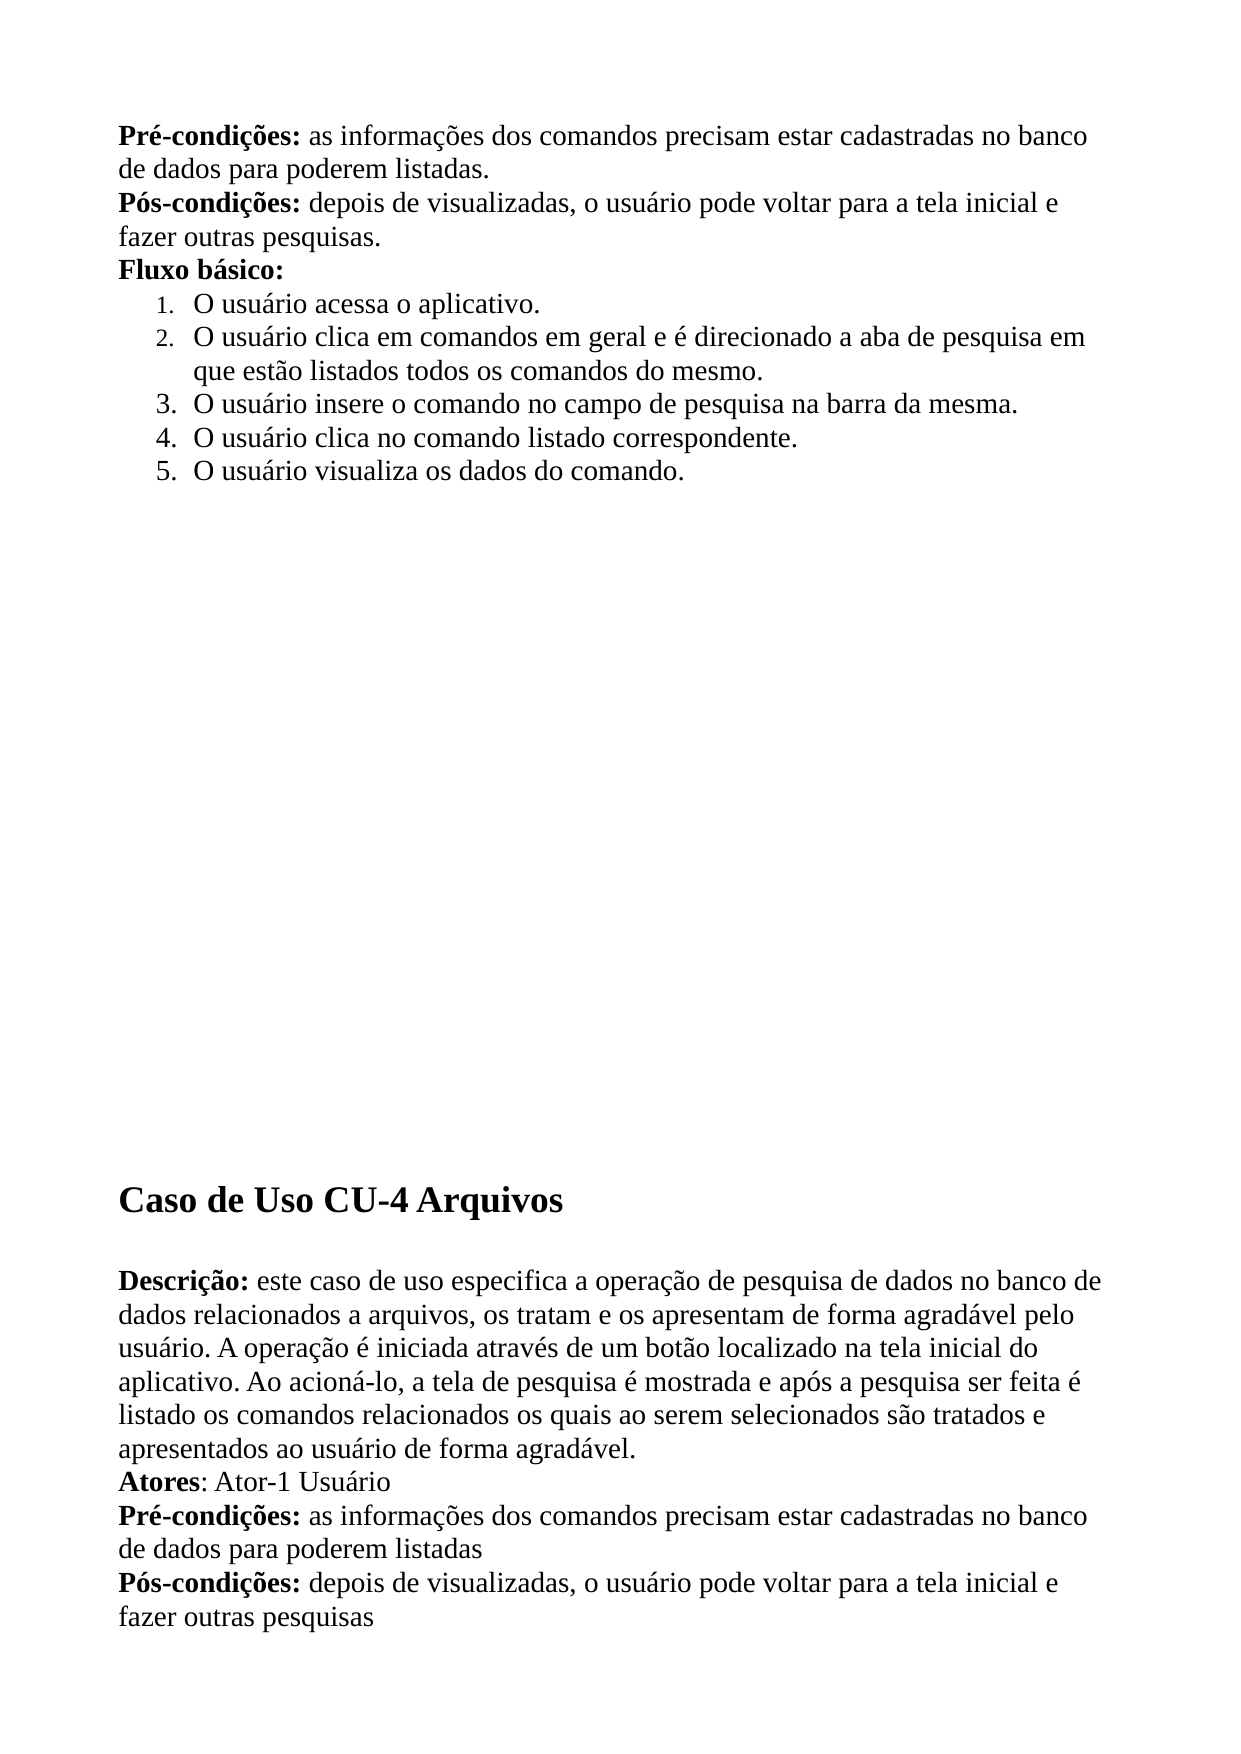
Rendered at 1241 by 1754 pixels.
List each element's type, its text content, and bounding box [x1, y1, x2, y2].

text Caso de Uso CU-4 Arquivos [118, 1177, 1122, 1220]
list O usuário visualiza os dados do comando. [156, 453, 1122, 487]
list O usuário insere o comando no campo de pesquisa na barra da mesma. [156, 386, 1122, 420]
list O usuário clica em comandos em geral e é direcionado a aba de pesquisa em que estão listados todos os comandos do mesmo. [156, 319, 1122, 386]
text Pré-condições: as informações dos comandos precisam estar cadastradas no banco de dados para poderem listadas [118, 1498, 1122, 1565]
list O usuário acessa o aplicativo. [156, 286, 1122, 319]
text Pré-condições: as informações dos comandos precisam estar cadastradas no banco de dados para poderem listadas. [118, 118, 1122, 185]
text Descrição: este caso de uso especifica a operação de pesquisa de dados no banco de dados relacionados a arquivos, os tratam e os apresentam de forma agradável pelo usuário. A operação é iniciada através de um botão localizado na tela inicial do aplicativo. Ao acioná-lo, a tela de pesquisa é mostrada e após a pesquisa ser feita é listado os comandos relacionados os quais ao serem selecionados são tratados e apresentados ao usuário de forma agradável. [118, 1263, 1122, 1464]
list O usuário clica no comando listado correspondente. [156, 420, 1122, 453]
text Fluxo básico: [118, 252, 1122, 286]
text Pós-condições: depois de visualizadas, o usuário pode voltar para a tela inicial e fazer outras pesquisas [118, 1565, 1122, 1632]
text Pós-condições: depois de visualizadas, o usuário pode voltar para a tela inicial e fazer outras pesquisas. [118, 185, 1122, 252]
text Atores: Ator-1 Usuário [118, 1464, 1122, 1498]
